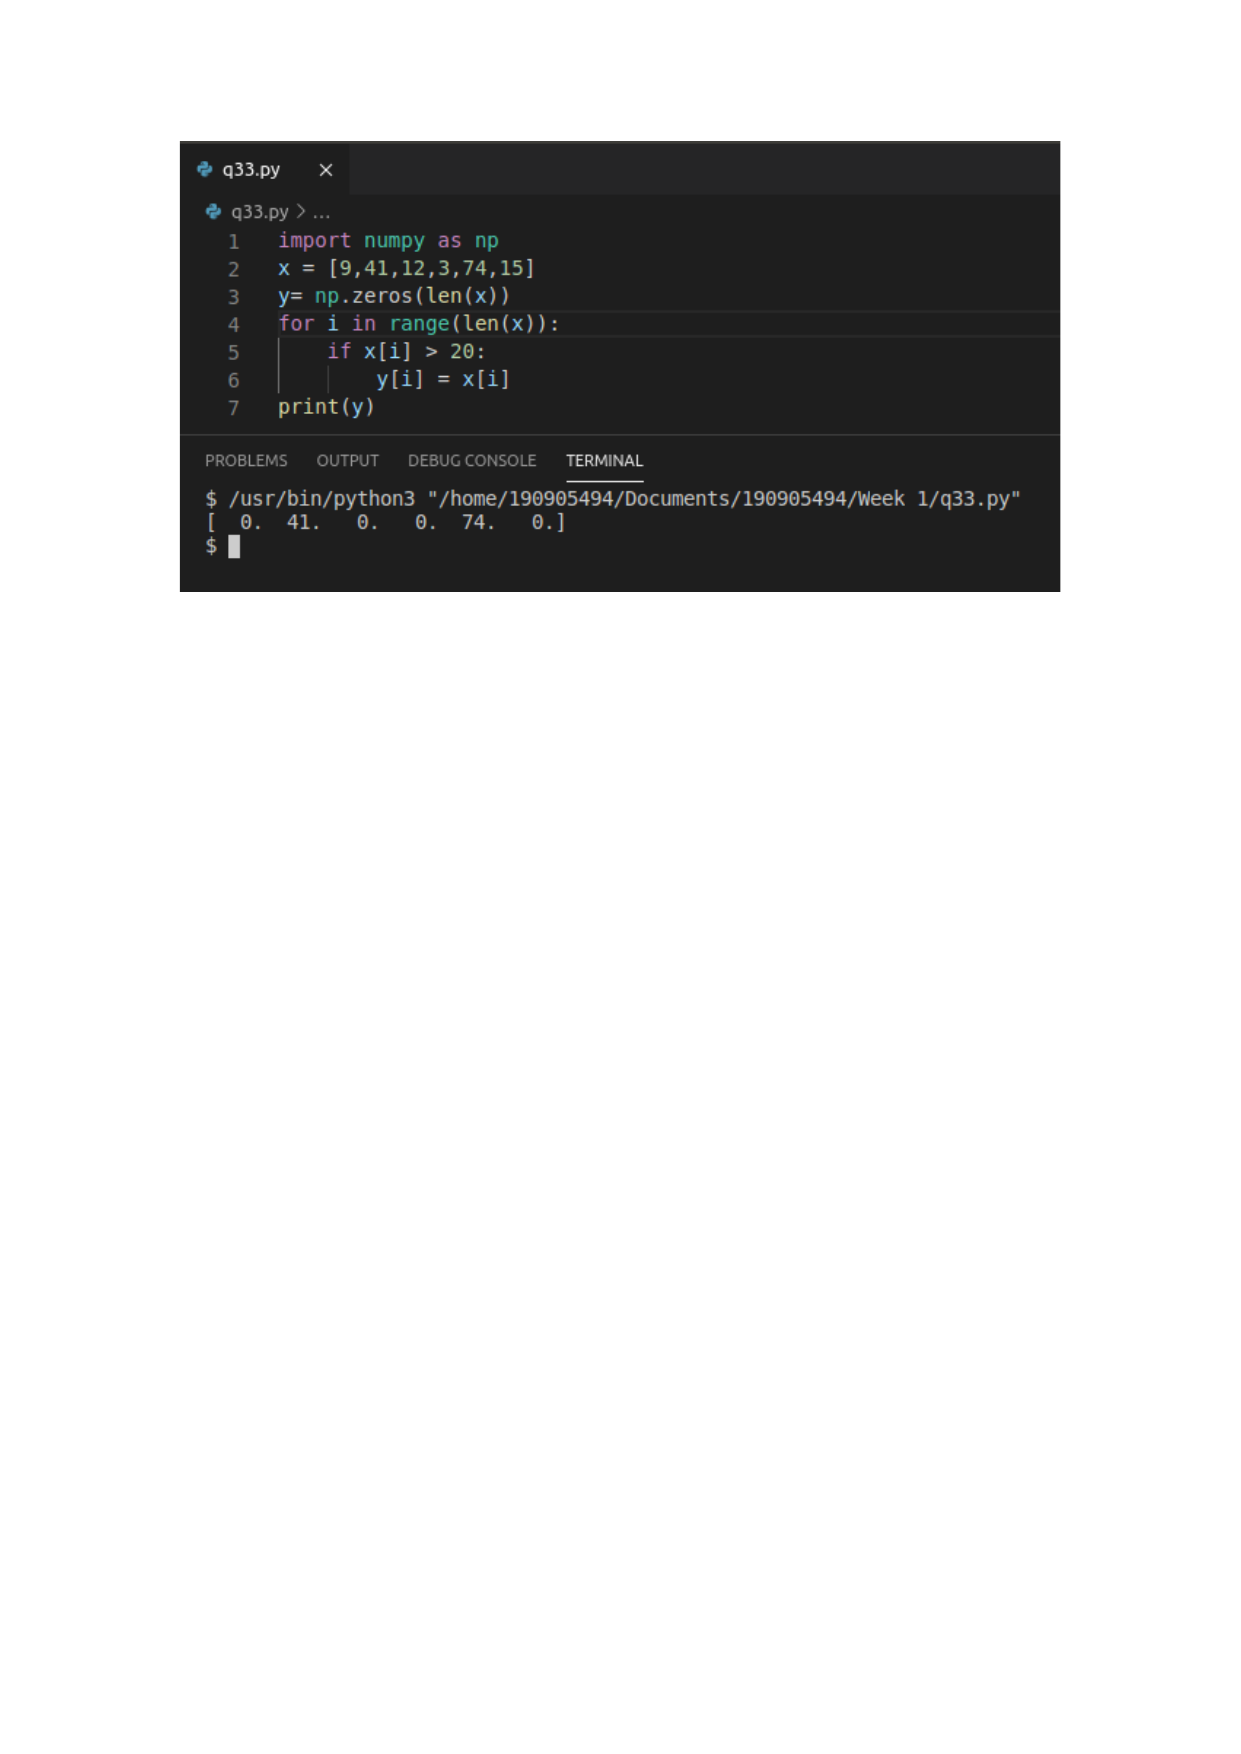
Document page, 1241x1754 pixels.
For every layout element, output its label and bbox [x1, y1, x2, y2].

picture [179, 141, 1061, 592]
